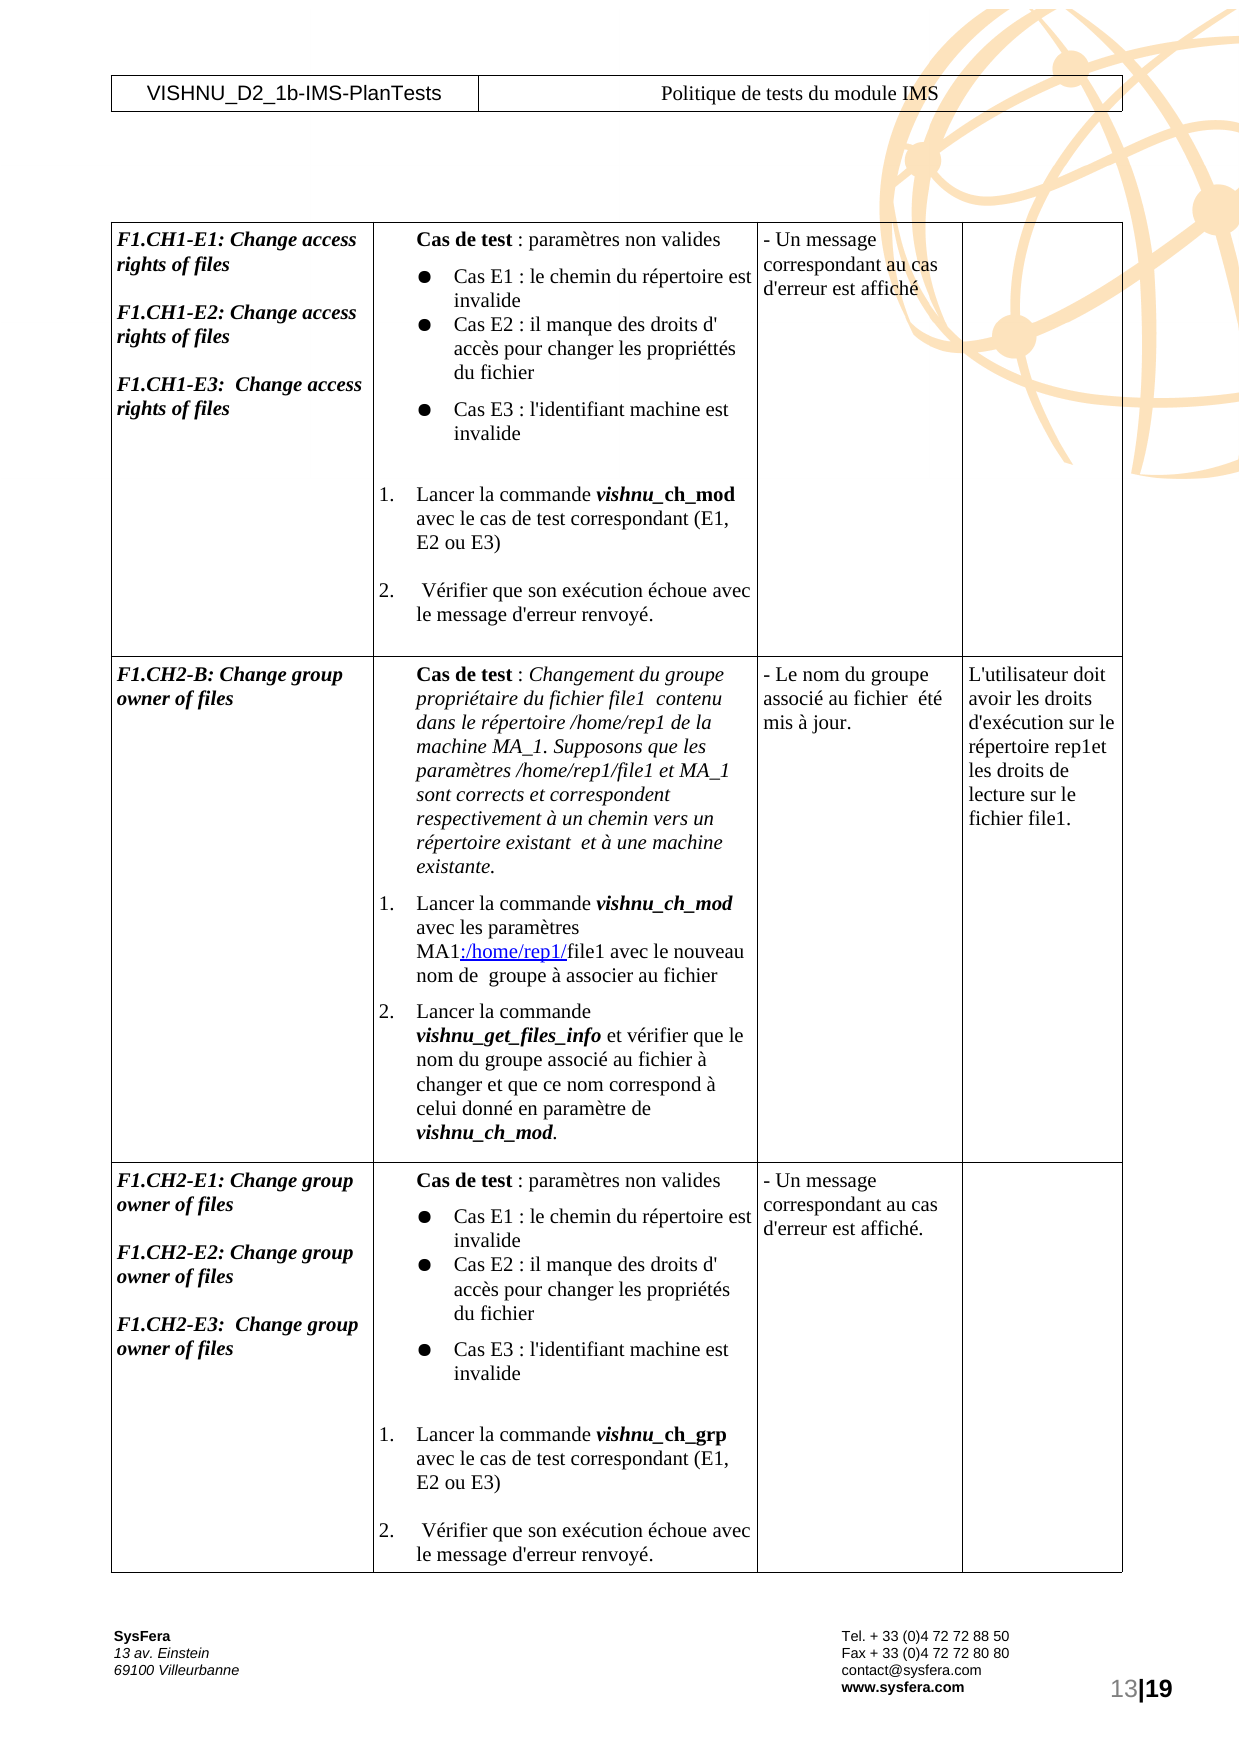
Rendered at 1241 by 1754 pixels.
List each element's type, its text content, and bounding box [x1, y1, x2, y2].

table_cell - Un message correspondant au cas d'erreur est affiché [758, 481, 962, 656]
table_cell - Un message correspondant au cas d'erreur est affiché. [758, 1163, 962, 1572]
table_cell Cas de test : Changement du groupe propriétaire du fichier file1 contenu dans le répertoire /home/rep1 de la machine MA_1. Supposons que les paramètres /home/rep1/file1 et MA_1 sont corrects et correspondent respectivement à un chemin vers un répertoire existant et à une machine existante. Lancer la commande vishnu_ch_mod avec les paramètres MA1:/home/rep1/file1 avec le nouveau nom de groupe à associer au fichier Lancer la commande vishnu_get_files_info et vérifier que le nom du groupe associé au fichier à changer et que ce nom correspond à celui donné en paramètre de vishnu_ch_mod. [374, 657, 757, 1162]
table_cell F1.CH2-E1: Change group owner of files F1.CH2-E2: Change group owner of files F1.CH2-E3: Change group owner of files [112, 1163, 373, 1572]
picture [758, 223, 962, 479]
table_cell Cas de test : paramètres non valides Cas E1 : le chemin du répertoire est invalide Cas E2 : il manque des droits d' accès pour changer les propriétés du fichier Cas E3 : l'identifiant machine est invalide Lancer la commande vishnu_ch_grp avec le cas de test correspondant (E1, E2 ou E3) Vérifier que son exécution échoue avec le message d'erreur renvoyé. [374, 1163, 757, 1572]
picture [1, 9, 1239, 479]
table_cell F1.CH2-B: Change group owner of files [112, 657, 373, 1162]
picture [374, 223, 757, 479]
table_cell Cas de test : paramètres non valides Cas E1 : le chemin du répertoire est invalide Cas E2 : il manque des droits d' accès pour changer les propriéttés du fichier Cas E3 : l'identifiant machine est invalide Lancer la commande vishnu_ch_mod avec le cas de test correspondant (E1, E2 ou E3) Vérifier que son exécution échoue avec le message d'erreur renvoyé. [374, 481, 757, 656]
picture [112, 223, 373, 479]
table_cell - Le nom du groupe associé au fichier été mis à jour. [758, 657, 962, 1162]
table_cell [963, 481, 1122, 656]
table_cell L'utilisateur doit avoir les droits d'exécution sur le répertoire rep1et les droits de lecture sur le fichier file1. [963, 657, 1122, 1162]
picture [963, 223, 1122, 479]
table_cell F1.CH1-E1: Change access rights of files F1.CH1-E2: Change access rights of files F1.CH1-E3: Change access rights of files [112, 481, 373, 656]
table_cell [963, 1163, 1122, 1572]
